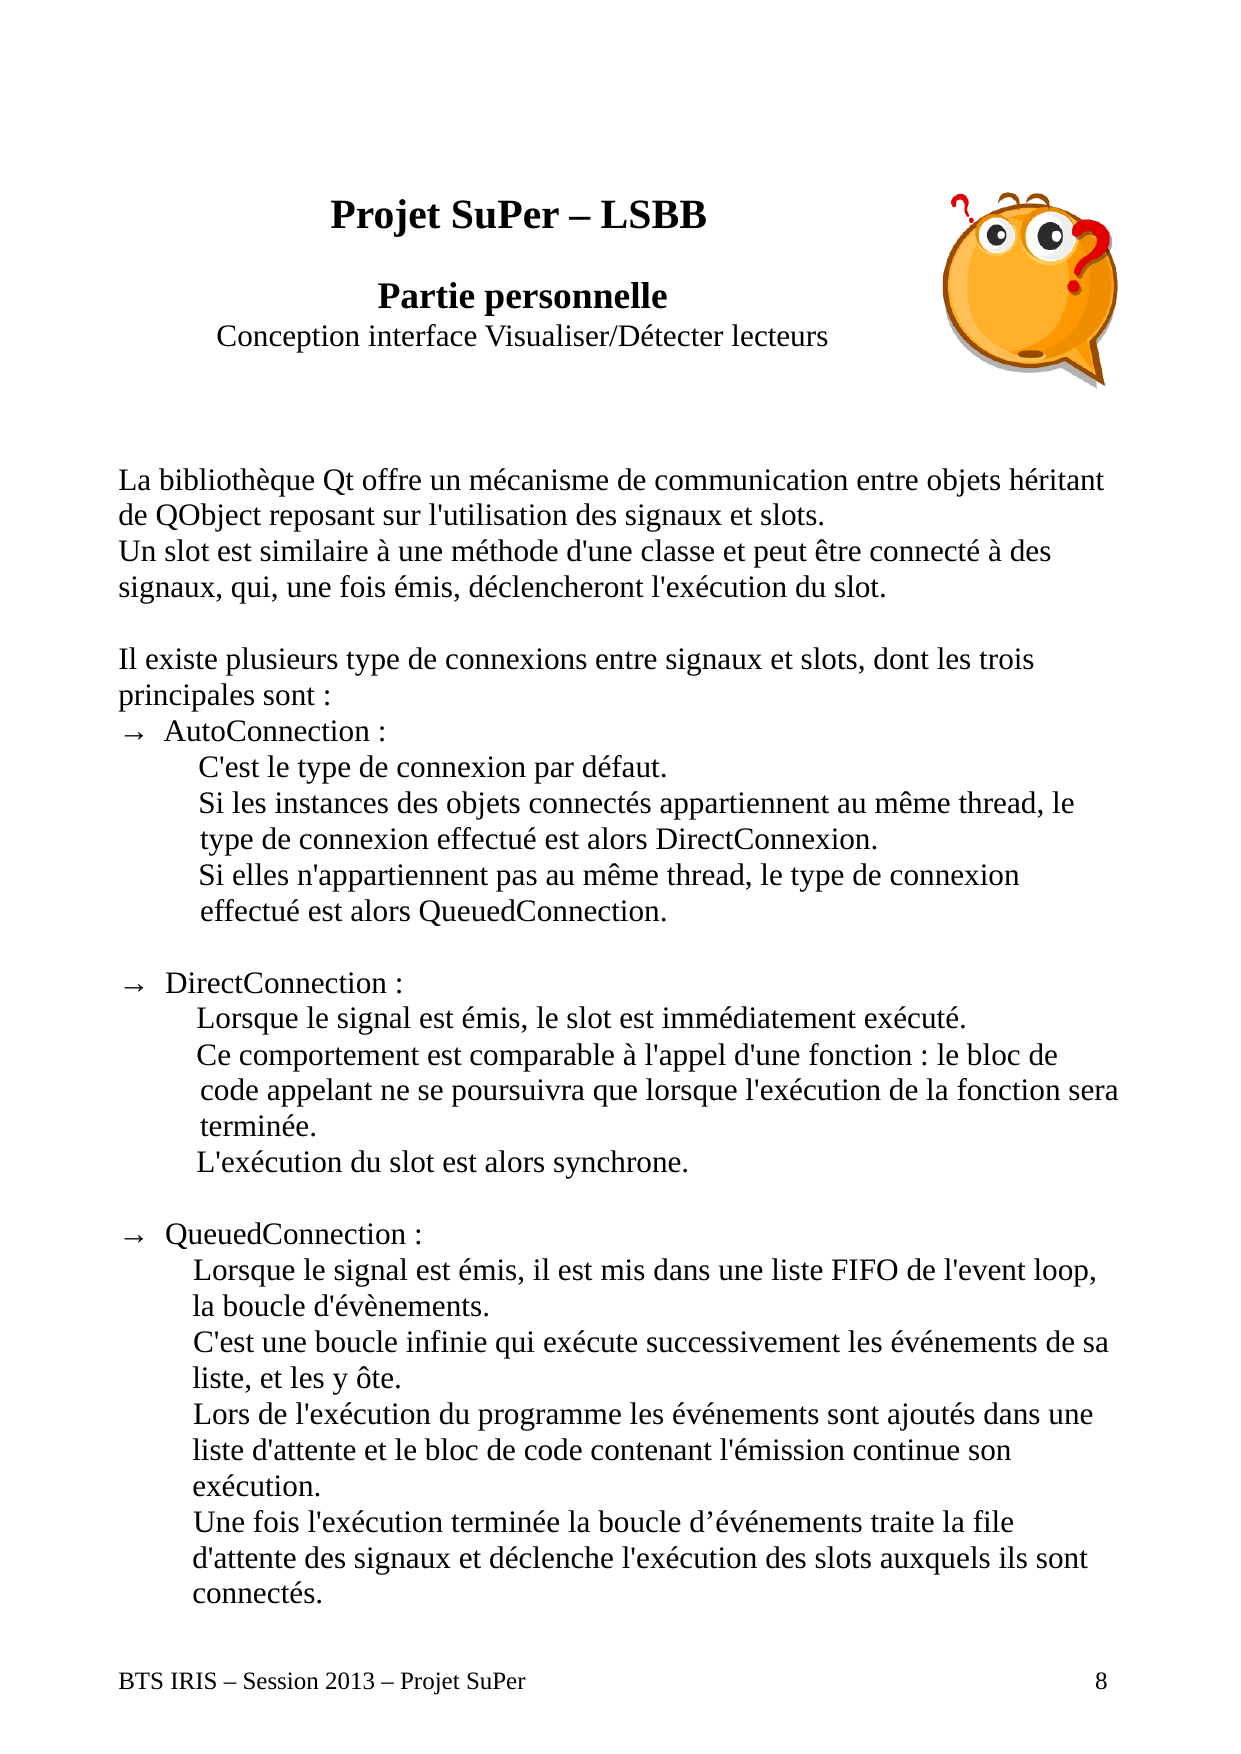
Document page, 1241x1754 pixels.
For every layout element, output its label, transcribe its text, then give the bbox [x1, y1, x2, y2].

text → QueuedConnection : [118, 1215, 1122, 1251]
text → AutoConnection : [118, 712, 1122, 748]
text Ce comportement est comparable à l'appel d'une fonction : le bloc de code appelant ne se poursuivra que lorsque l'exécution de la fonction sera terminée. [118, 1036, 1122, 1143]
text → DirectConnection : [118, 964, 1122, 1000]
text Lorsque le signal est émis, le slot est immédiatement exécuté. [118, 1000, 1122, 1036]
text Lors de l'exécution du programme les événements sont ajoutés dans une liste d'attente et le bloc de code contenant l'émission continue son exécution. [118, 1395, 1122, 1503]
text Une fois l'exécution terminée la boucle d’événements traite la file d'attente des signaux et déclenche l'exécution des slots auxquels ils sont connectés. [118, 1503, 1122, 1611]
text La bibliothèque Qt offre un mécanisme de communication entre objets héritant de QObject reposant sur l'utilisation des signaux et slots. [118, 461, 1122, 533]
text C'est une boucle infinie qui exécute successivement les événements de sa liste, et les y ôte. [118, 1323, 1122, 1395]
text Si elles n'appartiennent pas au même thread, le type de connexion effectué est alors QueuedConnection. [118, 856, 1122, 928]
picture [927, 191, 1123, 389]
text Partie personnelle [118, 274, 927, 317]
text Un slot est similaire à une méthode d'une classe et peut être connecté à des signaux, qui, une fois émis, déclencheront l'exécution du slot. [118, 533, 1122, 604]
text Lorsque le signal est émis, il est mis dans une liste FIFO de l'event loop, la boucle d'évènements. [118, 1251, 1122, 1323]
text Projet SuPer – LSBB [118, 190, 1122, 238]
text Il existe plusieurs type de connexions entre signaux et slots, dont les trois principales sont : [118, 640, 1122, 712]
text Si les instances des objets connectés appartiennent au même thread, le type de connexion effectué est alors DirectConnexion. [118, 784, 1122, 856]
text L'exécution du slot est alors synchrone. [118, 1143, 1122, 1179]
text Conception interface Visualiser/Détecter lecteurs [118, 317, 927, 353]
text C'est le type de connexion par défaut. [118, 748, 1122, 784]
